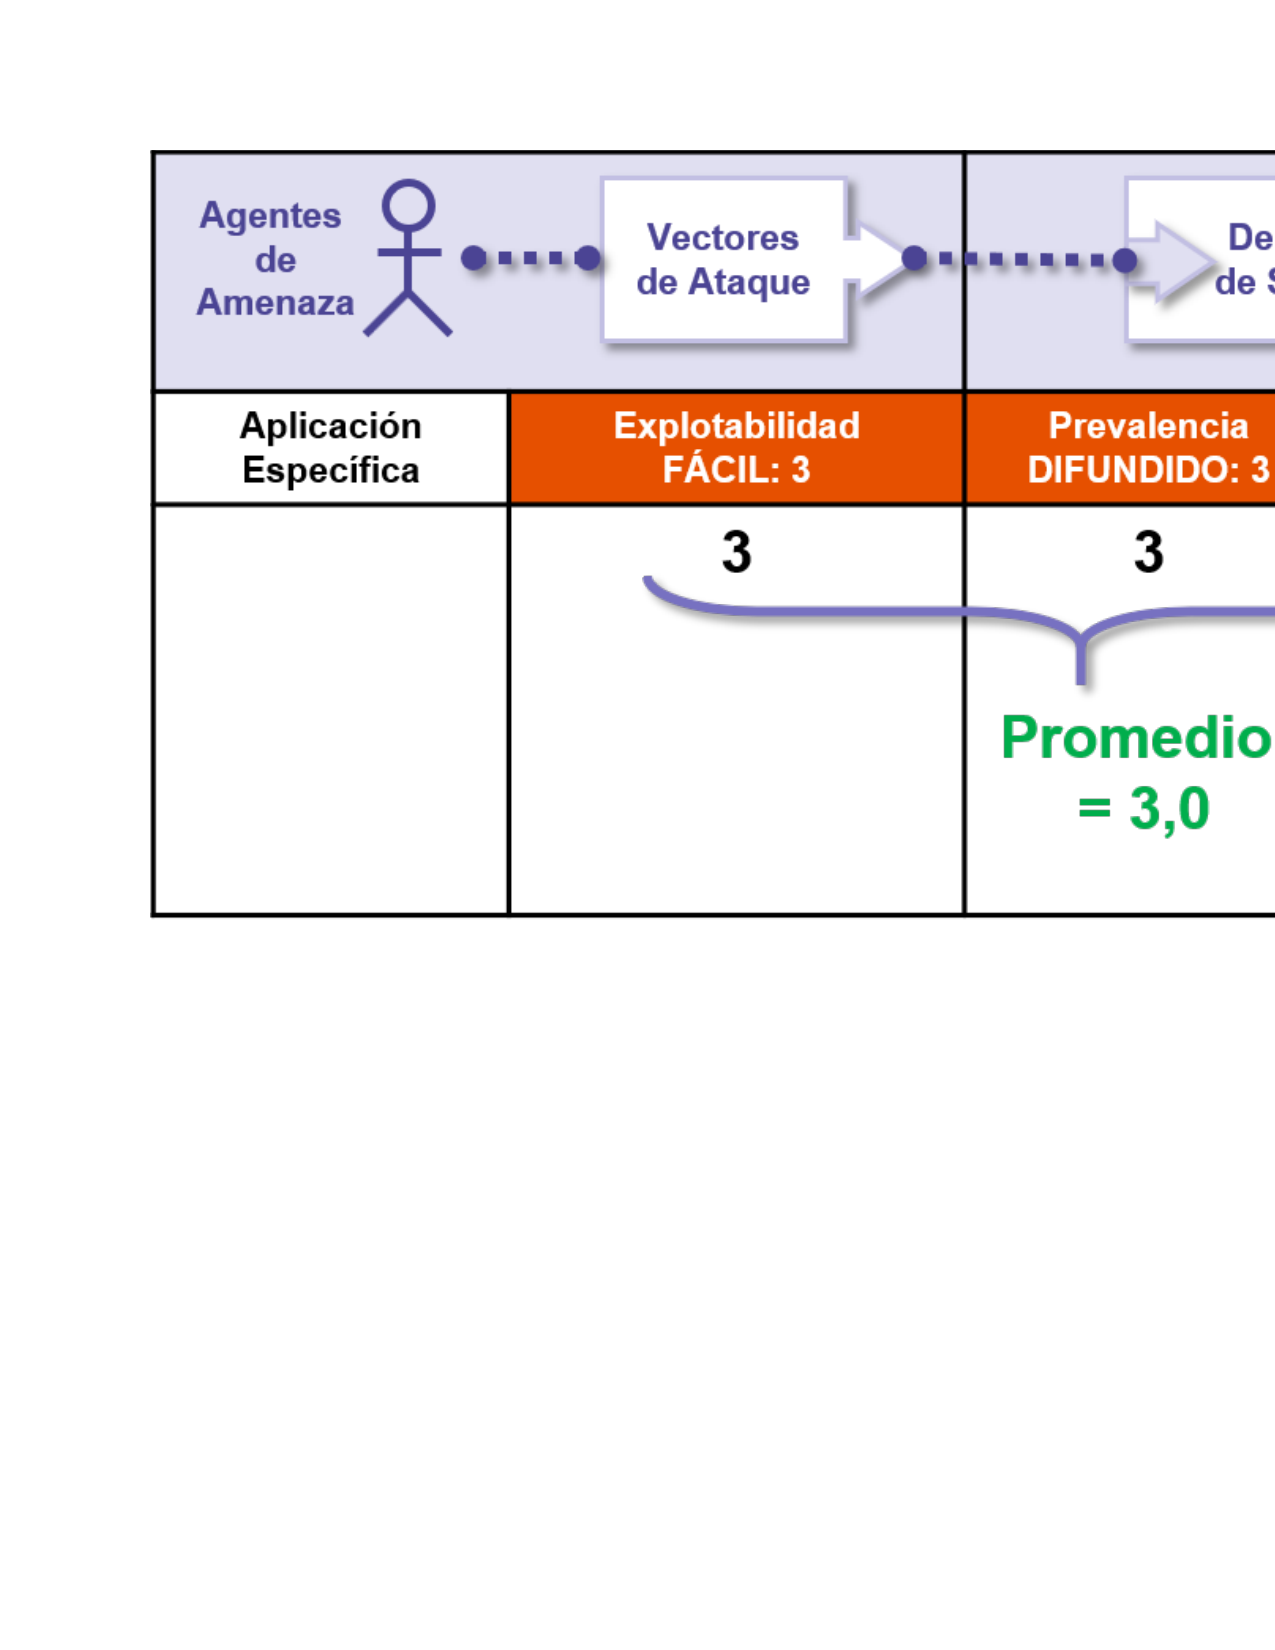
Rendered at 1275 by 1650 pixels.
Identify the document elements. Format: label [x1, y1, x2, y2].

picture [150, 150, 1275, 921]
